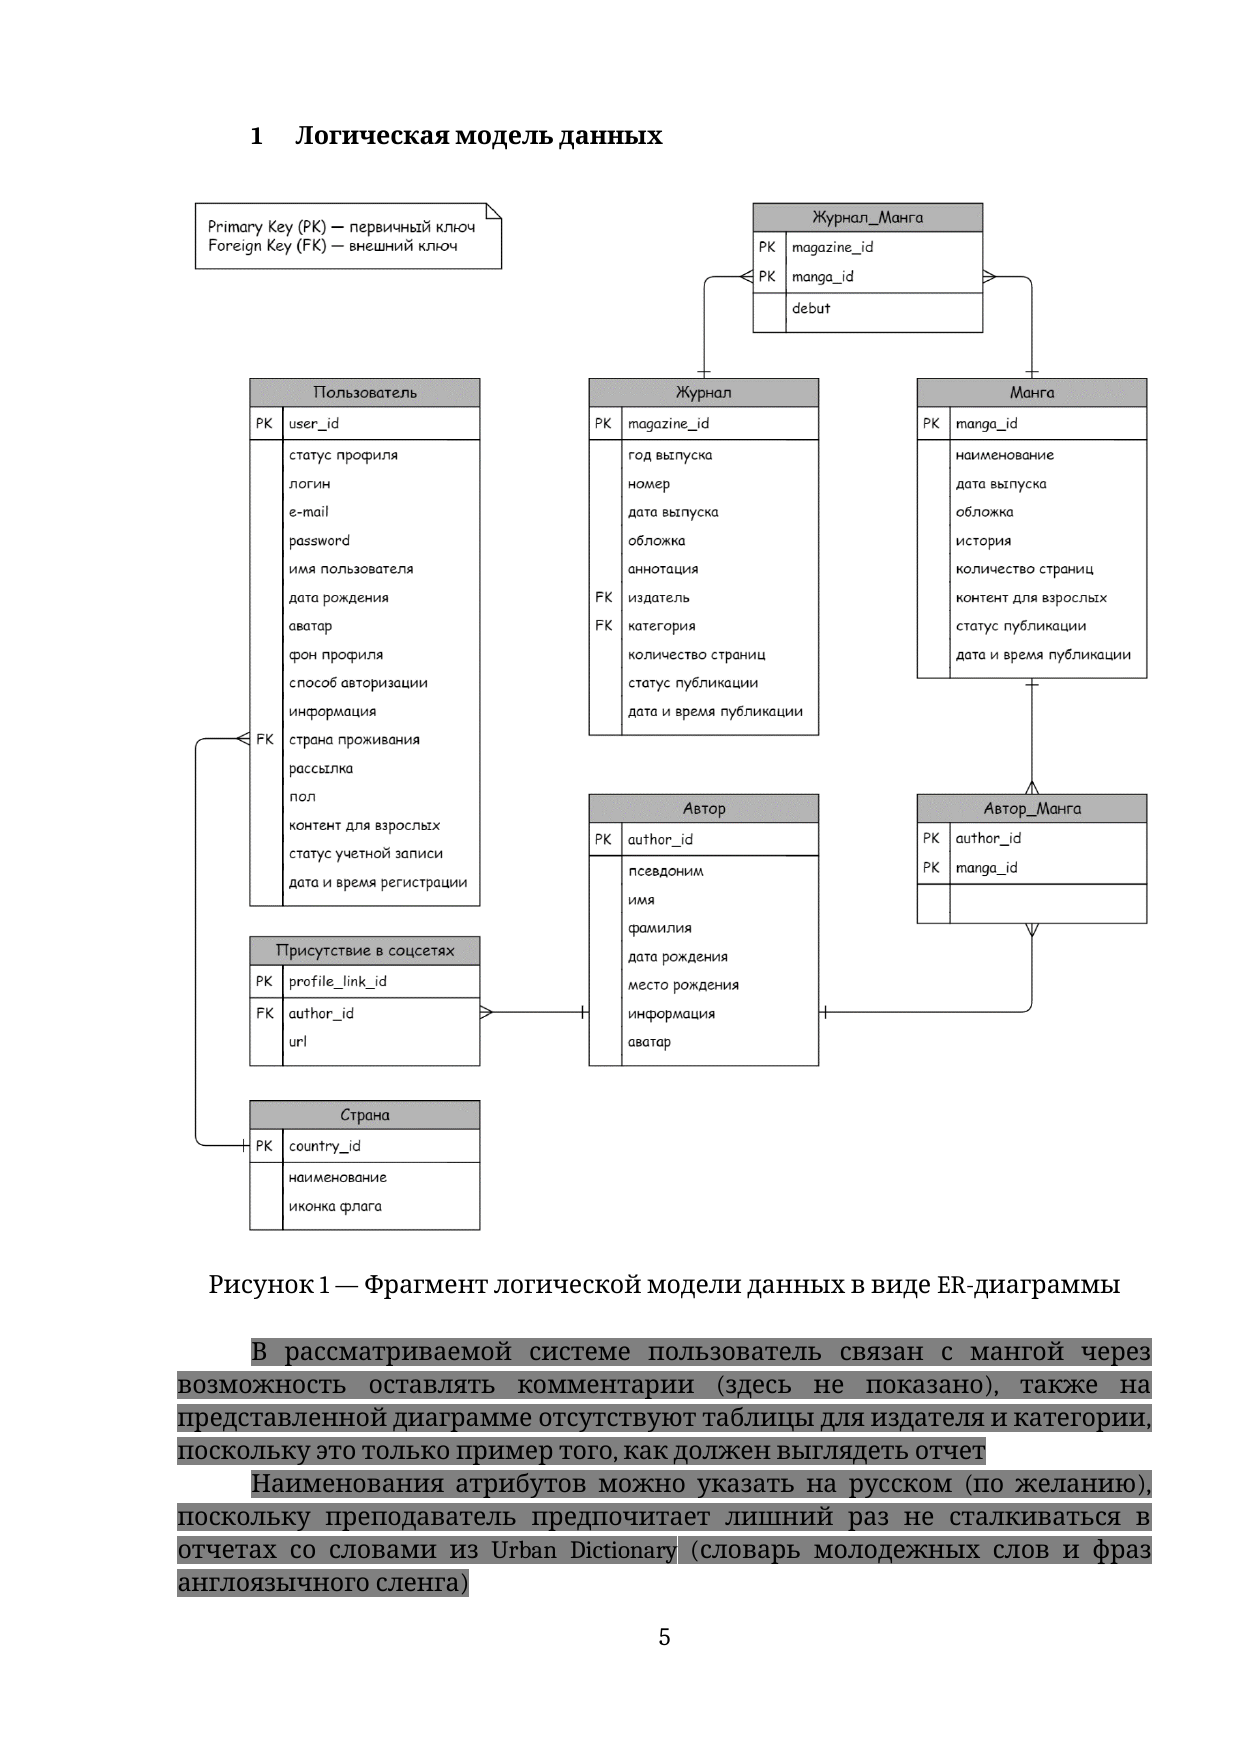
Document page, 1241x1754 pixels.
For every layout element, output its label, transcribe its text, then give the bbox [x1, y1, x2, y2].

text Рисунок 1 — Фрагмент логической модели данных в виде ER-диаграммы [177, 1271, 1152, 1300]
picture [177, 198, 1152, 1235]
text Наименования атрибутов можно указать на русском (по желанию), поскольку преподаватель предпочитает лишний раз не сталкиваться в отчетах со словами из Urban Dictionary (словарь молодежных слов и фраз англоязычного сленга) [177, 1469, 1152, 1597]
subtitle Логическая модель данных [251, 122, 1152, 151]
text В рассматриваемой системе пользователь связан с мангой через возможность оставлять комментарии (здесь не показано), также на представленной диаграмме отсутствуют таблицы для издателя и категории, поскольку это только пример того, как должен выглядеть отчет [177, 1337, 1152, 1465]
